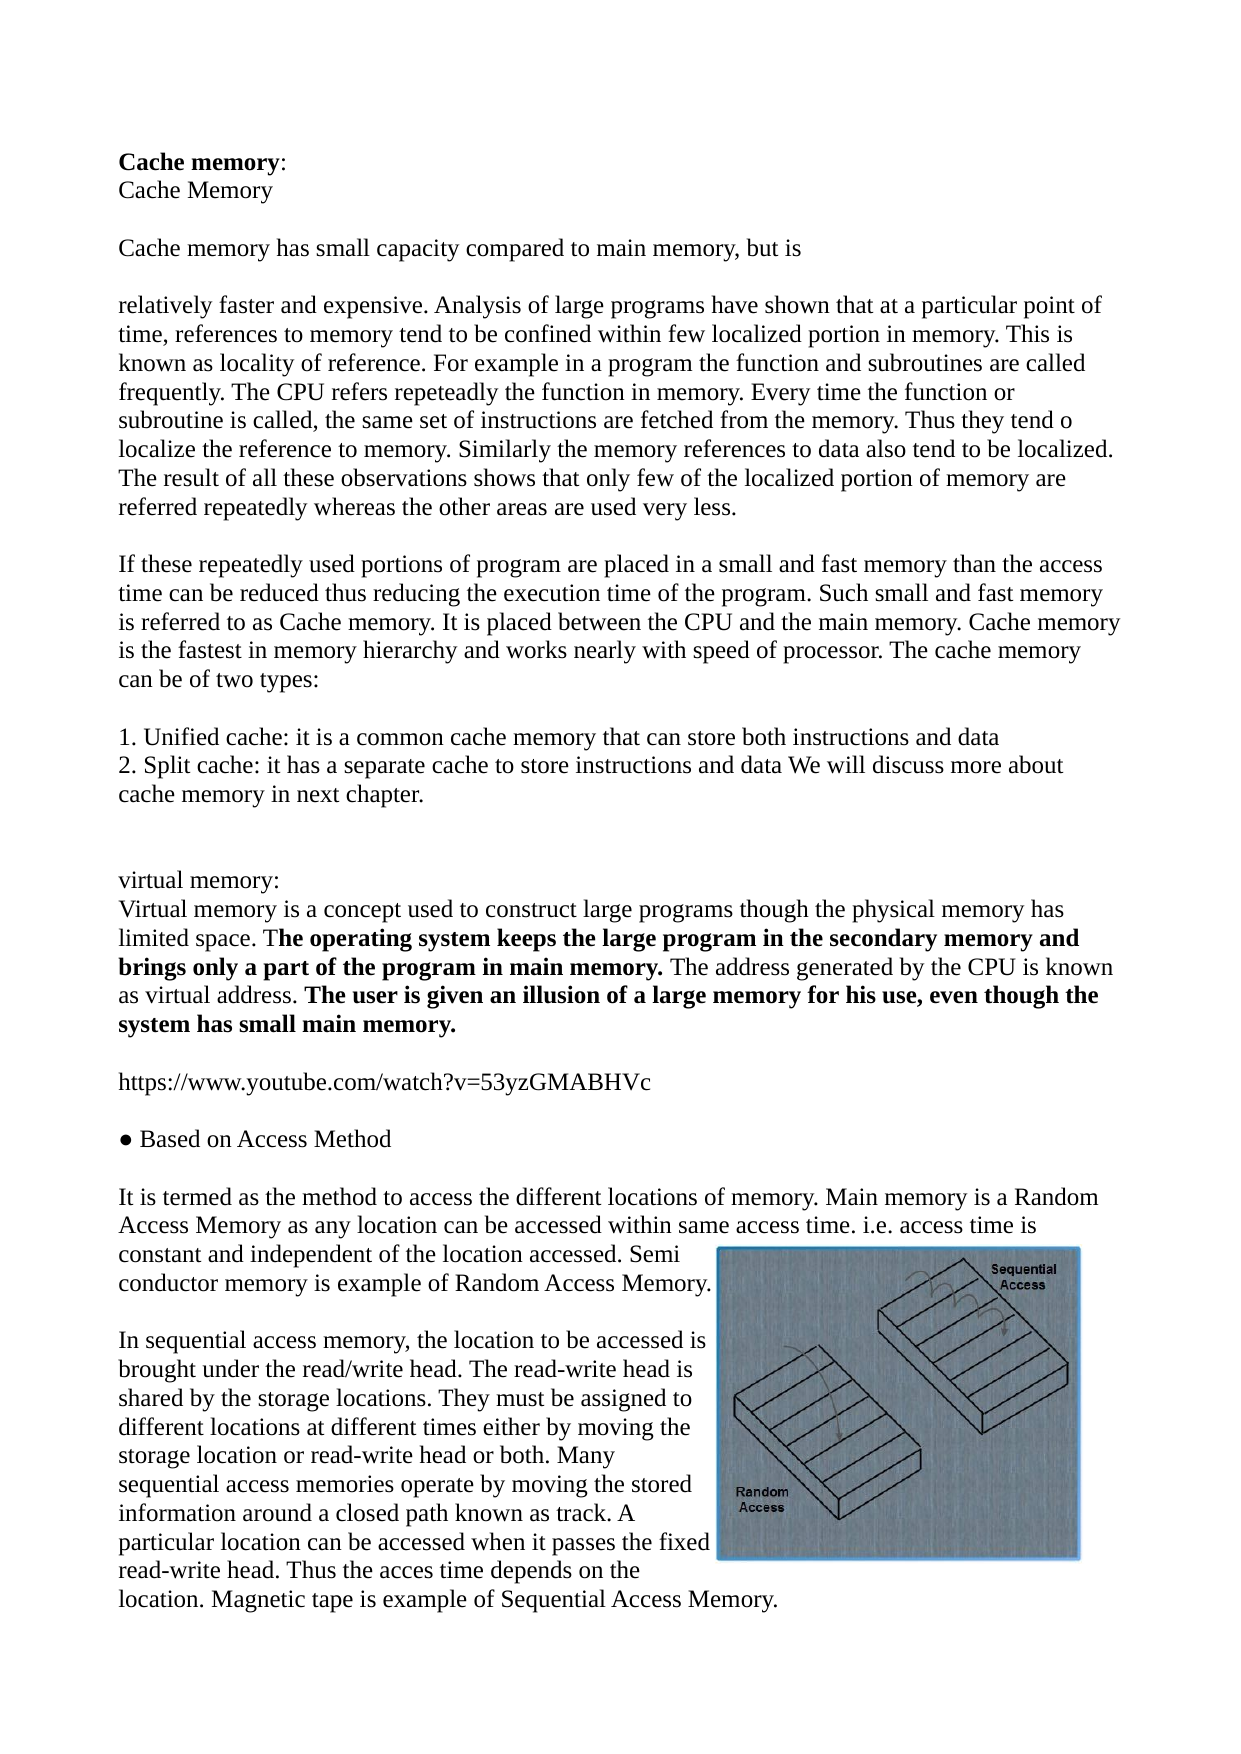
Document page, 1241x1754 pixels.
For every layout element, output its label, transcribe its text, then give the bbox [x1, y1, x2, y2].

text 1. Unified cache: it is a common cache memory that can store both instructions and data [118, 722, 1122, 751]
text If these repeatedly used portions of program are placed in a small and fast memory than the access time can be reduced thus reducing the execution time of the program. Such small and fast memory is referred to as Cache memory. It is placed between the CPU and the main memory. Cache memory is the fastest in memory hierarchy and works nearly with speed of processor. The cache memory can be of two types: [118, 549, 1122, 693]
text ● Based on Access Method [118, 1124, 1122, 1153]
text virtual memory: [118, 866, 1122, 894]
text 2. Split cache: it has a separate cache to store instructions and data We will discuss more about cache memory in next chapter. [118, 751, 1122, 808]
text Cache memory: [118, 147, 1122, 176]
text relatively faster and expensive. Analysis of large programs have shown that at a particular point of time, references to memory tend to be confined within few localized portion in memory. This is known as locality of reference. For example in a program the function and subroutines are called frequently. The CPU refers repeteadly the function in memory. Every time the function or subroutine is called, the same set of instructions are fetched from the memory. Thus they tend o localize the reference to memory. Similarly the memory references to data also tend to be localized. The result of all these observations shows that only few of the localized portion of memory are referred repeatedly whereas the other areas are used very less. [118, 291, 1122, 521]
text It is termed as the method to access the different locations of memory. Main memory is a Random Access Memory as any location can be accessed within same access time. i.e. access time is constant and independent of the location accessed. Semi conductor memory is example of Random Access Memory. [118, 1182, 1122, 1297]
text Cache Memory [118, 176, 1122, 204]
text https://www.youtube.com/watch?v=53yzGMABHVc [118, 1067, 1122, 1096]
text In sequential access memory, the location to be accessed is brought under the read/write head. The read-write head is shared by the storage locations. They must be assigned to different locations at different times either by moving the storage location or read-write head or both. Many sequential access memories operate by moving the stored information around a closed path known as track. A particular location can be accessed when it passes the fixed read-write head. Thus the acces time depends on the location. Magnetic tape is example of Sequential Access Memory. [118, 1326, 1122, 1613]
picture [714, 1244, 1084, 1564]
text Cache memory has small capacity compared to main memory, but is [118, 233, 1122, 262]
text Virtual memory is a concept used to construct large programs though the physical memory has limited space. The operating system keeps the large program in the secondary memory and brings only a part of the program in main memory. The address generated by the CPU is known as virtual address. The user is given an illusion of a large memory for his use, even though the system has small main memory. [118, 894, 1122, 1038]
